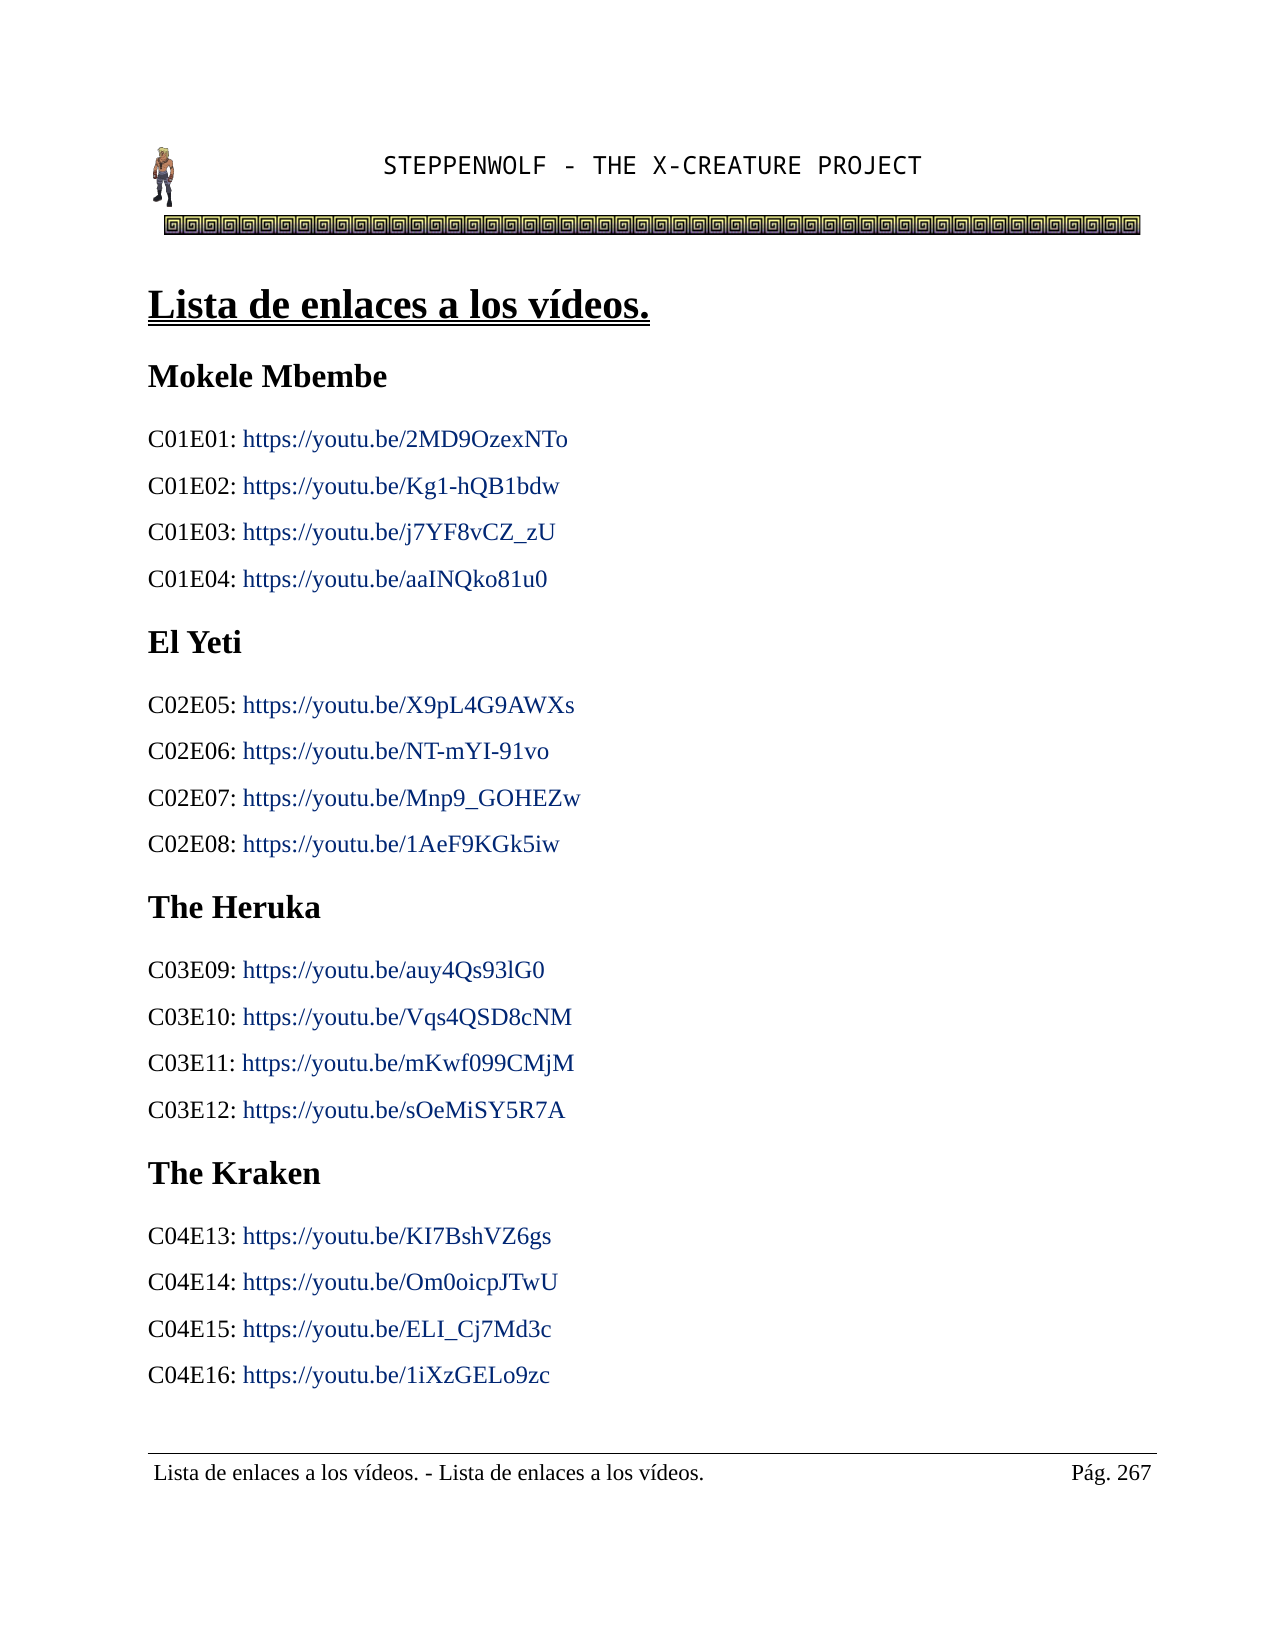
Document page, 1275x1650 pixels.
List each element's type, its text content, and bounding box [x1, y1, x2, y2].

subtitle C04E13: https://youtu.be/KI7BshVZ6gs [148, 1221, 1157, 1249]
subtitle C01E02: https://youtu.be/Kg1-hQB1bdw [148, 471, 1157, 500]
subtitle C02E07: https://youtu.be/Mnp9_GOHEZw [148, 783, 1157, 812]
subtitle The Kraken [148, 1153, 1157, 1191]
subtitle C02E08: https://youtu.be/1AeF9KGk5iw [148, 829, 1157, 858]
subtitle C01E04: https://youtu.be/aaINQko81u0 [148, 564, 1157, 593]
subtitle El Yeti [148, 622, 1157, 660]
picture [147, 147, 181, 207]
subtitle Lista de enlaces a los vídeos. [148, 279, 1157, 327]
subtitle C02E06: https://youtu.be/NT-mYI-91vo [148, 736, 1157, 765]
subtitle The Heruka [148, 887, 1157, 926]
subtitle Mokele Mbembe [148, 357, 1157, 395]
subtitle C04E15: https://youtu.be/ELI_Cj7Md3c [148, 1314, 1157, 1342]
picture [164, 215, 1141, 235]
subtitle C04E14: https://youtu.be/Om0oicpJTwU [148, 1267, 1157, 1296]
subtitle C03E11: https://youtu.be/mKwf099CMjM [148, 1048, 1157, 1077]
subtitle C03E10: https://youtu.be/Vqs4QSD8cNM [148, 1002, 1157, 1031]
subtitle C04E16: https://youtu.be/1iXzGELo9zc [148, 1360, 1157, 1389]
subtitle C02E05: https://youtu.be/X9pL4G9AWXs [148, 690, 1157, 719]
subtitle C03E09: https://youtu.be/auy4Qs93lG0 [148, 955, 1157, 984]
subtitle C01E03: https://youtu.be/j7YF8vCZ_zU [148, 517, 1157, 546]
subtitle C01E01: https://youtu.be/2MD9OzexNTo [148, 424, 1157, 453]
subtitle C03E12: https://youtu.be/sOeMiSY5R7A [148, 1095, 1157, 1123]
